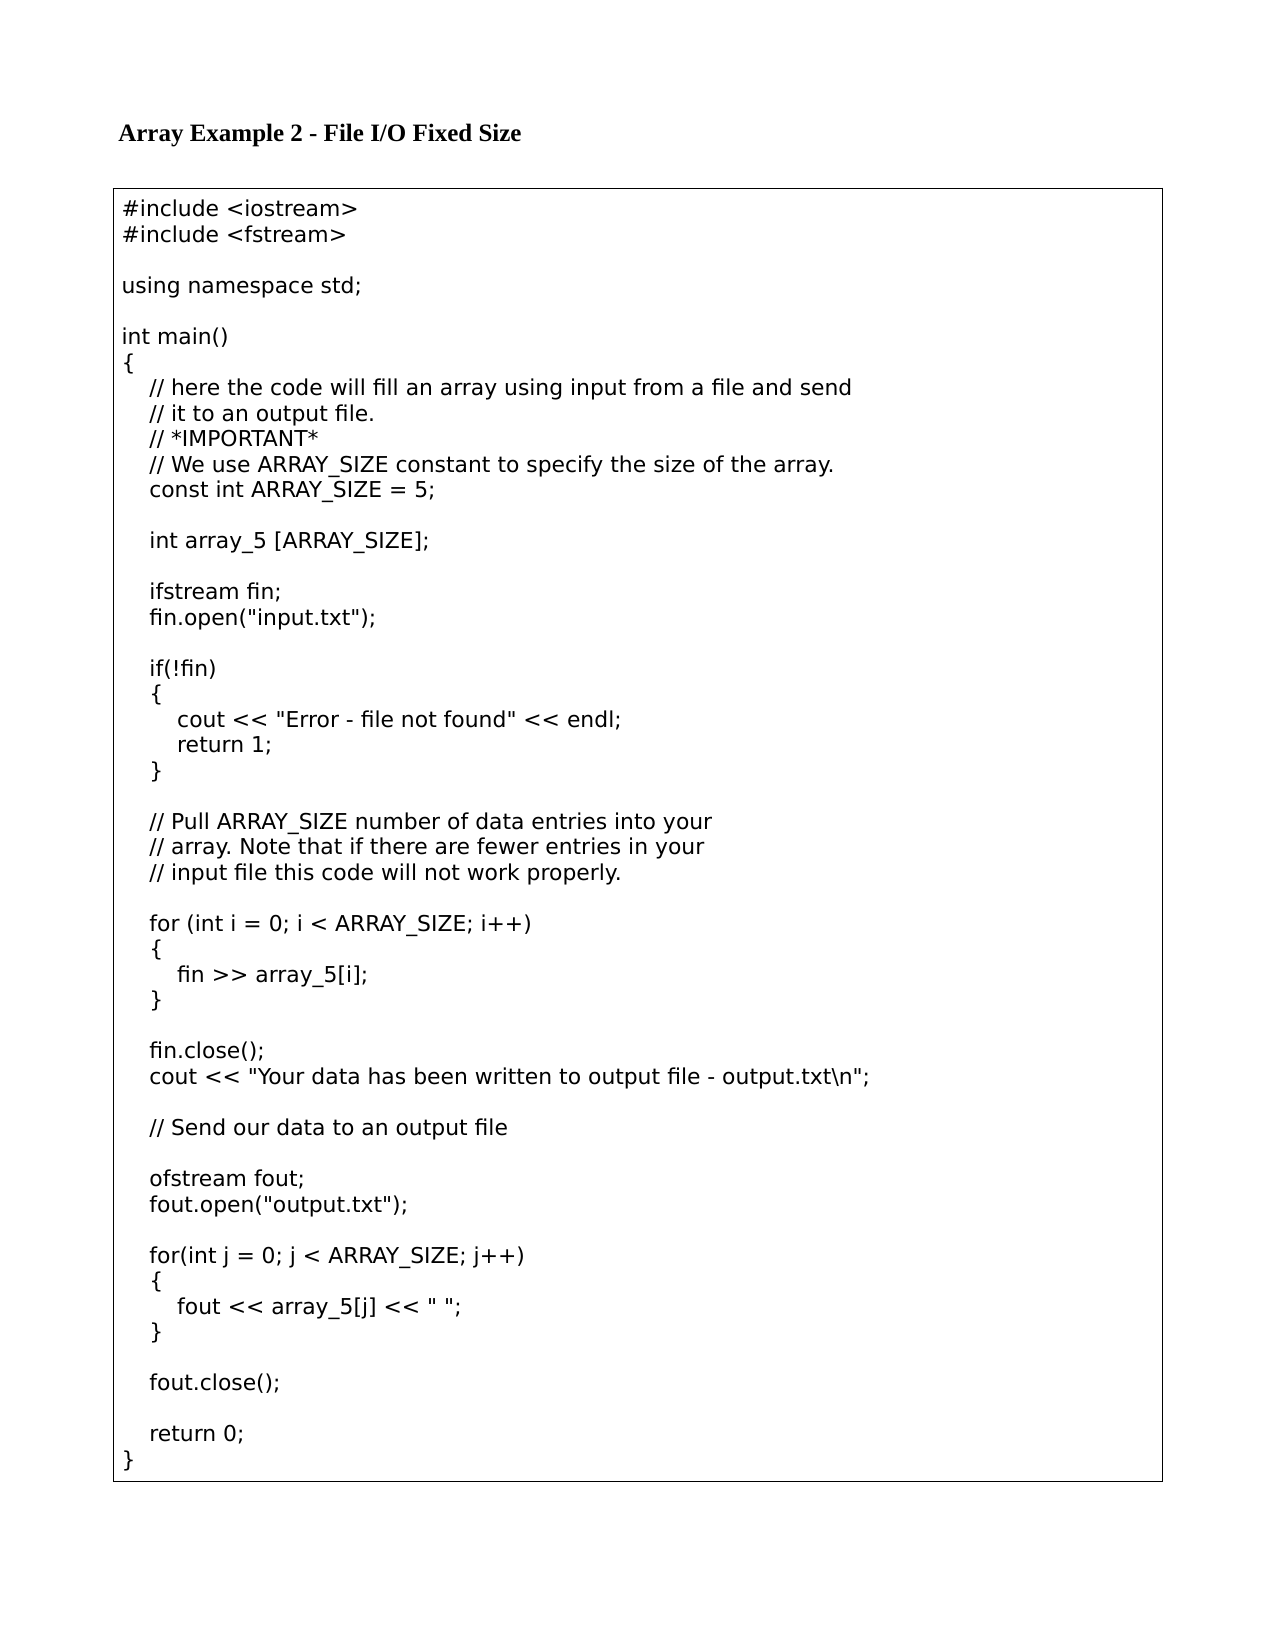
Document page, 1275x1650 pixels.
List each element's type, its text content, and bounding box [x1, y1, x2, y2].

text fout.open("output.txt"); [121, 1192, 1153, 1217]
text fin.close(); [121, 1039, 1153, 1064]
text int array_5 [ARRAY_SIZE]; [121, 528, 1153, 554]
text } [121, 1319, 1153, 1345]
text cout << "Error - file not found" << endl; [121, 707, 1153, 732]
text int main() [121, 324, 1153, 349]
text for (int i = 0; i < ARRAY_SIZE; i++) [121, 911, 1153, 937]
text // Send our data to an output file [121, 1115, 1153, 1141]
text { [121, 1268, 1153, 1294]
text const int ARRAY_SIZE = 5; [121, 477, 1153, 503]
text fout << array_5[j] << " "; [121, 1294, 1153, 1319]
text } [121, 988, 1153, 1013]
text fin.open("input.txt"); [121, 605, 1153, 630]
text ofstream fout; [121, 1166, 1153, 1192]
text // array. Note that if there are fewer entries in your [121, 834, 1153, 860]
text Array Example 2 - File I/O Fixed Size [118, 118, 1157, 147]
text { [121, 349, 1153, 375]
text // We use ARRAY_SIZE constant to specify the size of the array. [121, 452, 1153, 477]
text // it to an output file. [121, 401, 1153, 426]
text fout.close(); [121, 1370, 1153, 1396]
text ifstream fin; [121, 579, 1153, 605]
text // *IMPORTANT* [121, 426, 1153, 452]
text #include <fstream> [121, 222, 1153, 247]
text { [121, 681, 1153, 707]
text // input file this code will not work properly. [121, 860, 1153, 886]
text for(int j = 0; j < ARRAY_SIZE; j++) [121, 1243, 1153, 1268]
text if(!fin) [121, 656, 1153, 681]
text // here the code will fill an array using input from a file and send [121, 375, 1153, 401]
text // Pull ARRAY_SIZE number of data entries into your [121, 809, 1153, 834]
text } [121, 758, 1153, 783]
text { [121, 937, 1153, 962]
text fin >> array_5[i]; [121, 962, 1153, 988]
text #include <iostream> [121, 196, 1153, 222]
text } [121, 1447, 1153, 1472]
text cout << "Your data has been written to output file - output.txt\n"; [121, 1064, 1153, 1090]
text return 0; [121, 1421, 1153, 1447]
text return 1; [121, 732, 1153, 758]
text using namespace std; [121, 273, 1153, 298]
